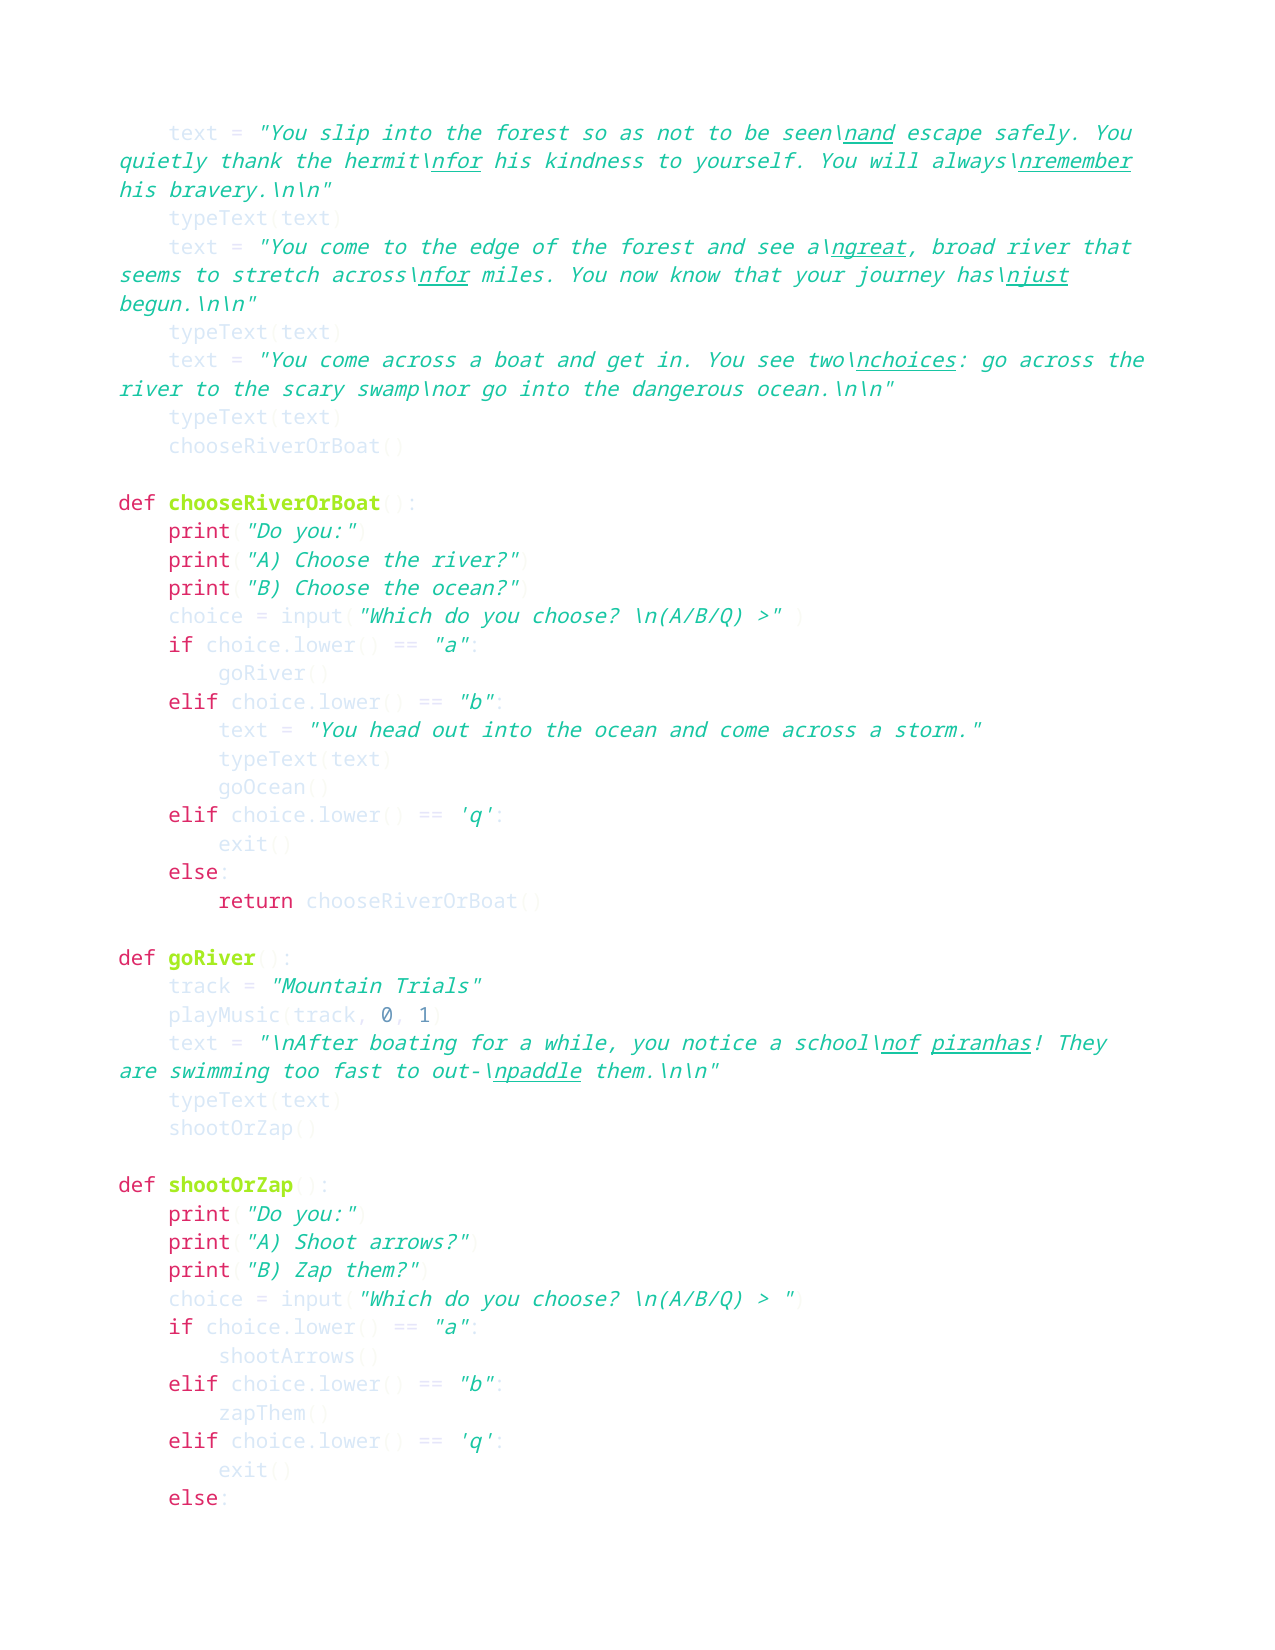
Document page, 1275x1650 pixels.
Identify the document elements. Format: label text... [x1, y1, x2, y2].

text def shootOrZap(): [118, 1170, 1157, 1199]
text track = "Mountain Trials" [118, 971, 1157, 1000]
text print("A) Choose the river?") [118, 545, 1157, 573]
text text = "You slip into the forest so as not to be seen\nand escape safely. You quietly thank the hermit\nfor his kindness to yourself. You will always\nremember his bravery.\n\n" [118, 118, 1157, 203]
text print("B) Zap them?") [118, 1256, 1157, 1284]
text elif choice.lower() == 'q': [118, 1426, 1157, 1455]
text goOcean() [118, 772, 1157, 801]
text choice = input("Which do you choose? \n(A/B/Q) >" ) [118, 602, 1157, 630]
text shootOrZap() [118, 1113, 1157, 1142]
text text = "You come to the edge of the forest and see a\ngreat, broad river that seems to stretch across\nfor miles. You now know that your journey has\njust begun.\n\n" [118, 232, 1157, 317]
text typeText(text) [118, 1085, 1157, 1113]
text typeText(text) [118, 317, 1157, 346]
text goRiver() [118, 658, 1157, 687]
text print("Do you:") [118, 516, 1157, 545]
text typeText(text) [118, 203, 1157, 232]
text print("B) Choose the ocean?") [118, 573, 1157, 602]
text elif choice.lower() == "b": [118, 1369, 1157, 1398]
text chooseRiverOrBoat() [118, 431, 1157, 459]
text def chooseRiverOrBoat(): [118, 488, 1157, 516]
text text = "You head out into the ocean and come across a storm." [118, 715, 1157, 744]
text exit() [118, 1455, 1157, 1483]
text shootArrows() [118, 1341, 1157, 1369]
text elif choice.lower() == 'q': [118, 801, 1157, 829]
text if choice.lower() == "a": [118, 1312, 1157, 1341]
text exit() [118, 829, 1157, 857]
text return chooseRiverOrBoat() [118, 886, 1157, 914]
text text = "You come across a boat and get in. You see two\nchoices: go across the river to the scary swamp\nor go into the dangerous ocean.\n\n" [118, 346, 1157, 402]
text typeText(text) [118, 744, 1157, 772]
text zapThem() [118, 1398, 1157, 1426]
text elif choice.lower() == "b": [118, 687, 1157, 715]
text def goRiver(): [118, 943, 1157, 971]
text playMusic(track, 0, 1) [118, 1000, 1157, 1028]
text if choice.lower() == "a": [118, 630, 1157, 658]
text print("A) Shoot arrows?") [118, 1227, 1157, 1256]
text choice = input("Which do you choose? \n(A/B/Q) > ") [118, 1284, 1157, 1312]
text text = "\nAfter boating for a while, you notice a school\nof piranhas! They are swimming too fast to out-\npaddle them.\n\n" [118, 1028, 1157, 1085]
text print("Do you:") [118, 1199, 1157, 1227]
text typeText(text) [118, 402, 1157, 431]
text else: [118, 1483, 1157, 1512]
text else: [118, 857, 1157, 886]
